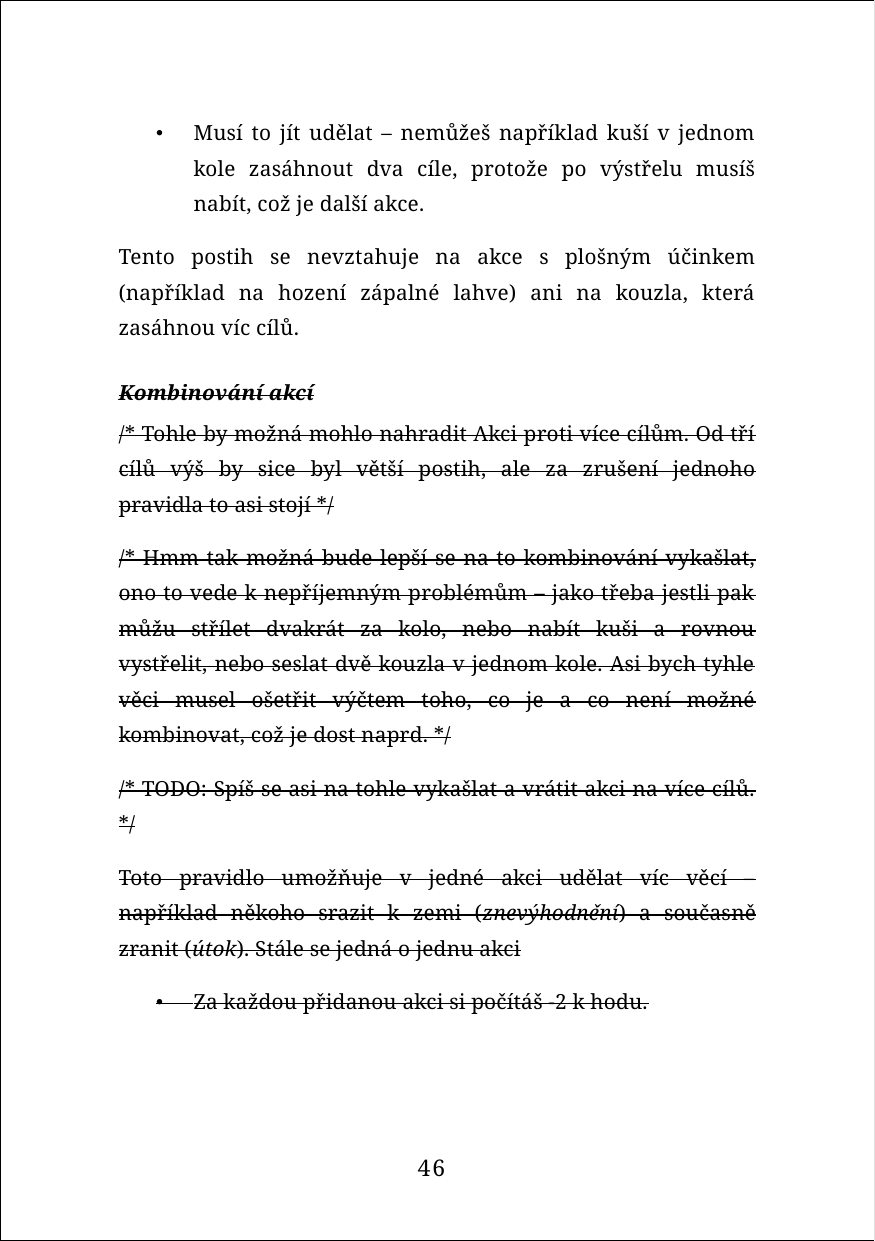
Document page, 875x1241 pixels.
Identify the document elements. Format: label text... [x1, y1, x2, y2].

text /* Hmm tak možná bude lepší se na to kombinování vykašlat, ono to vede k nepříjemným problémům – jako třeba jestli pak můžu střílet dvakrát za kolo, nebo nabít kuši a rovnou vystřelit, nebo seslat dvě kouzla v jednom kole. Asi bych tyhle věci musel ošetřit výčtem toho, co je a co není možné kombinovat, což je dost naprd. */ [118, 631, 756, 701]
text /* Tohle by možná mohlo nahradit Akci proti více cílům. Od tří cílů výš by sice byl větší postih, ale za zrušení jednoho pravidla to asi stojí */ [118, 436, 756, 471]
text /* Tohle by možná mohlo nahradit Akci proti více cílům. Od tří cílů výš by sice byl větší postih, ale za zrušení jednoho pravidla to asi stojí */ [118, 472, 756, 518]
text /* TODO: Spíš se asi na tohle vykašlat a vrátit akci na více cílů. */ [118, 791, 756, 838]
list Za každou přidanou akci si počítáš -2 k hodu. [156, 987, 756, 1015]
text /* Hmm tak možná bude lepší se na to kombinování vykašlat, ono to vede k nepříjemným problémům – jako třeba jestli pak můžu střílet dvakrát za kolo, nebo nabít kuši a rovnou vystřelit, nebo seslat dvě kouzla v jednom kole. Asi bych tyhle věci musel ošetřit výčtem toho, co je a co není možné kombinovat, což je dost naprd. */ [118, 702, 756, 749]
text /* Hmm tak možná bude lepší se na to kombinování vykašlat, ono to vede k nepříjemným problémům – jako třeba jestli pak můžu střílet dvakrát za kolo, nebo nabít kuši a rovnou vystřelit, nebo seslat dvě kouzla v jednom kole. Asi bych tyhle věci musel ošetřit výčtem toho, co je a co není možné kombinovat, což je dost naprd. */ [118, 560, 756, 595]
list Musí to jít udělat – nemůžeš například kuší v jednom kole zasáhnout dva cíle, protože po výstřelu musíš nabít, což je další akce. [156, 118, 756, 218]
text Toto pravidlo umožňuje v jedné akci udělat víc věcí – například někoho srazit k zemi (znevýhodnění) a současně zranit (útok). Stále se jedná o jednu akci [118, 880, 756, 914]
text Tento postih se nevztahuje na akce s plošným účinkem (například na hození zápalné lahve) ani na kouzla, která zasáhnou víc cílů. [118, 242, 756, 342]
subtitle Kombinování akcí [118, 378, 756, 407]
text /* Tohle by možná mohlo nahradit Akci proti více cílům. Od tří cílů výš by sice byl větší postih, ale za zrušení jednoho pravidla to asi stojí */ [118, 419, 756, 435]
text /* TODO: Spíš se asi na tohle vykašlat a vrátit akci na více cílů. */ [118, 774, 756, 790]
text Toto pravidlo umožňuje v jedné akci udělat víc věcí – například někoho srazit k zemi (znevýhodnění) a současně zranit (útok). Stále se jedná o jednu akci [118, 915, 756, 962]
text /* Hmm tak možná bude lepší se na to kombinování vykašlat, ono to vede k nepříjemným problémům – jako třeba jestli pak můžu střílet dvakrát za kolo, nebo nabít kuši a rovnou vystřelit, nebo seslat dvě kouzla v jednom kole. Asi bych tyhle věci musel ošetřit výčtem toho, co je a co není možné kombinovat, což je dost naprd. */ [118, 543, 756, 559]
text /* Hmm tak možná bude lepší se na to kombinování vykašlat, ono to vede k nepříjemným problémům – jako třeba jestli pak můžu střílet dvakrát za kolo, nebo nabít kuši a rovnou vystřelit, nebo seslat dvě kouzla v jednom kole. Asi bych tyhle věci musel ošetřit výčtem toho, co je a co není možné kombinovat, což je dost naprd. */ [118, 596, 756, 630]
text Toto pravidlo umožňuje v jedné akci udělat víc věcí – například někoho srazit k zemi (znevýhodnění) a současně zranit (útok). Stále se jedná o jednu akci [118, 863, 756, 879]
